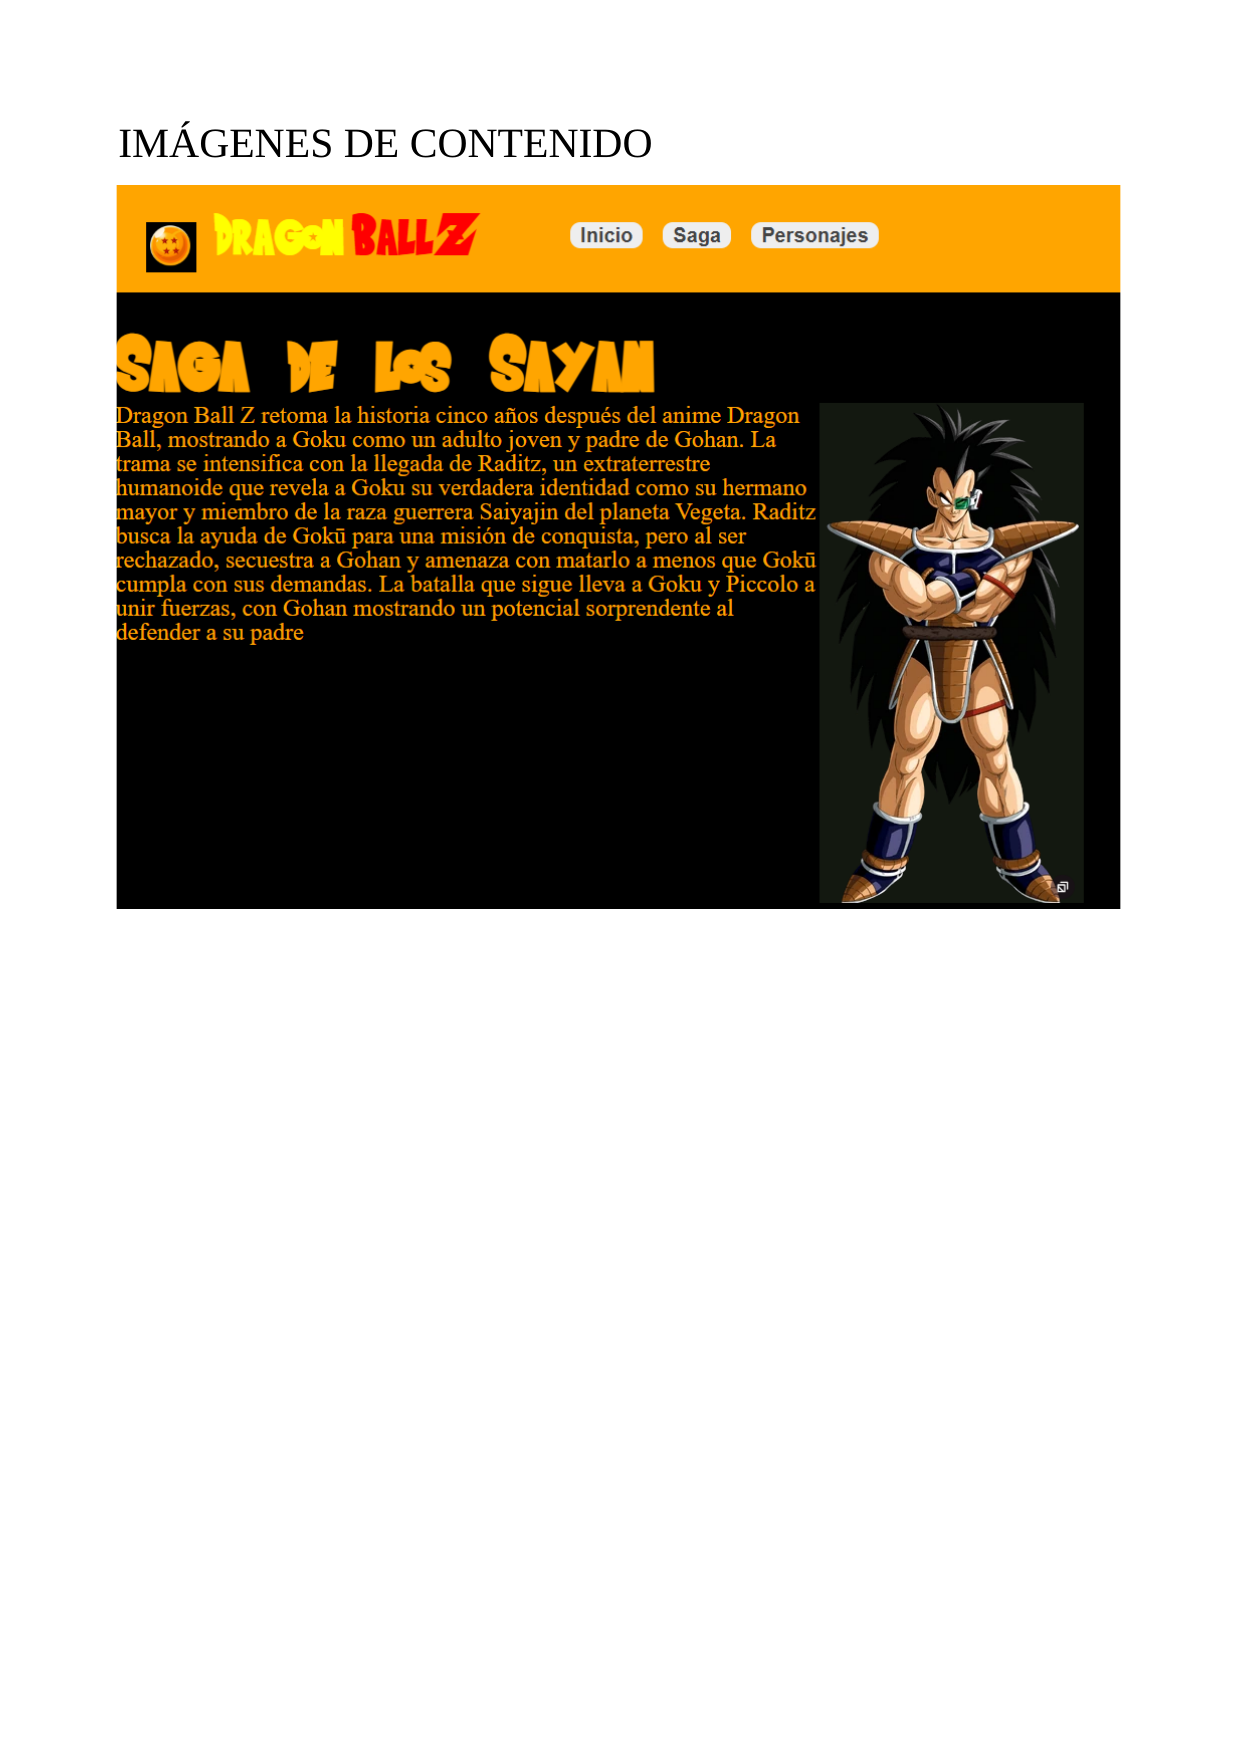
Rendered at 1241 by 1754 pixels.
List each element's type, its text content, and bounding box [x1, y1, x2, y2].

text IMÁGENES DE CONTENIDO [118, 118, 1122, 166]
picture [116, 185, 1121, 909]
